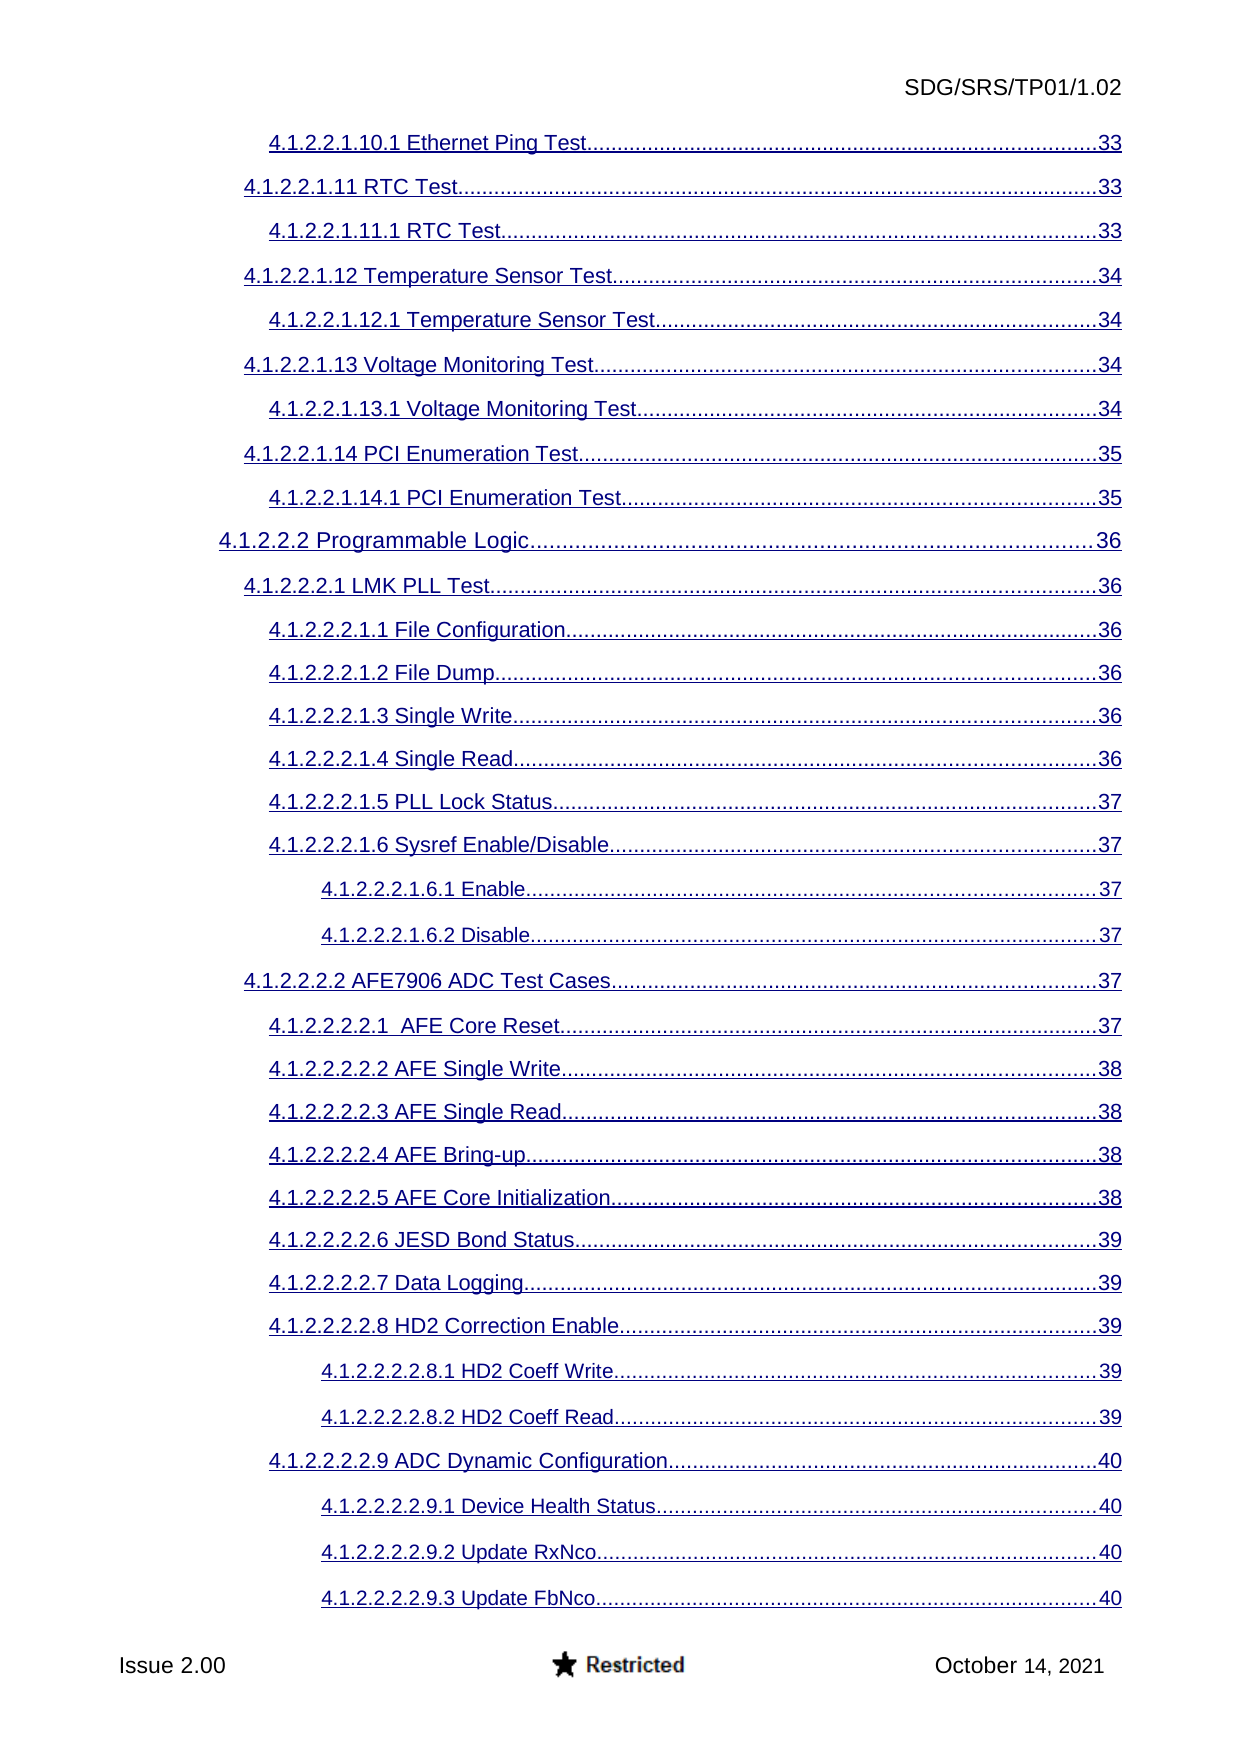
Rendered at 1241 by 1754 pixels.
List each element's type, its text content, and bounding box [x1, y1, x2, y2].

text 4.1.2.2.1.13 Voltage Monitoring Test 34 [243, 352, 1122, 374]
text 4.1.2.2.2.2.6 JESD Bond Status 39 [268, 1228, 1122, 1249]
text 4.1.2.2.2.2.9.1 Device Health Status 40 [321, 1493, 1122, 1515]
text 4.1.2.2.2.1.1 File Configuration 36 [268, 618, 1122, 639]
text 4.1.2.2.1.12.1 Temperature Sensor Test 34 [268, 308, 1122, 329]
text 4.1.2.2.2.2.8.2 HD2 Coeff Read 39 [321, 1404, 1122, 1426]
text 4.1.2.2.2.1.6.2 Disable 37 [321, 923, 1122, 944]
text 4.1.2.2.2.1.6.1 Enable 37 [321, 877, 1122, 898]
text 4.1.2.2.2.2.9.3 Update FbNco 40 [321, 1585, 1122, 1607]
text 4.1.2.2.2.2.8 HD2 Correction Enable 39 [268, 1314, 1122, 1335]
text 4.1.2.2.2.2.7 Data Logging 39 [268, 1271, 1122, 1292]
text 4.1.2.2.1.11 RTC Test 33 [243, 174, 1122, 196]
text 4.1.2.2.2.2.2 AFE Single Write 38 [268, 1056, 1122, 1078]
text 4.1.2.2.2.2.8.1 HD2 Coeff Write 39 [321, 1358, 1122, 1380]
picture [542, 1642, 698, 1687]
text 4.1.2.2.1.10.1 Ethernet Ping Test 33 [268, 130, 1122, 151]
text 4.1.2.2.2.1.2 File Dump 36 [268, 661, 1122, 682]
text 4.1.2.2.2.2.9 ADC Dynamic Configuration 40 [268, 1449, 1122, 1470]
text 4.1.2.2.2.1.4 Single Read 36 [268, 746, 1122, 768]
text 4.1.2.2.2.2 AFE7906 ADC Test Cases 37 [243, 969, 1122, 990]
text 4.1.2.2.1.14.1 PCI Enumeration Test 35 [268, 486, 1122, 507]
text 4.1.2.2.2.2.1 AFE Core Reset 37 [268, 1013, 1122, 1035]
text 4.1.2.2.1.13.1 Voltage Monitoring Test 34 [268, 397, 1122, 418]
text 4.1.2.2.2.2.5 AFE Core Initialization 38 [268, 1185, 1122, 1206]
text 4.1.2.2.2.1.6 Sysref Enable/Disable 37 [268, 832, 1122, 854]
text 4.1.2.2.2.2.3 AFE Single Read 38 [268, 1099, 1122, 1120]
text 4.1.2.2.1.11.1 RTC Test 33 [268, 219, 1122, 240]
text 4.1.2.2.2.1.5 PLL Lock Status 37 [268, 789, 1122, 811]
text 4.1.2.2.2.1 LMK PLL Test 36 [243, 573, 1122, 595]
text 4.1.2.2.1.12 Temperature Sensor Test 34 [243, 263, 1122, 285]
text 4.1.2.2.2 Programmable Logic 36 [218, 529, 1122, 550]
text 4.1.2.2.2.2.4 AFE Bring-up 38 [268, 1142, 1122, 1163]
text 4.1.2.2.1.14 PCI Enumeration Test 35 [243, 441, 1122, 463]
text 4.1.2.2.2.1.3 Single Write 36 [268, 703, 1122, 725]
text 4.1.2.2.2.2.9.2 Update RxNco 40 [321, 1539, 1122, 1561]
